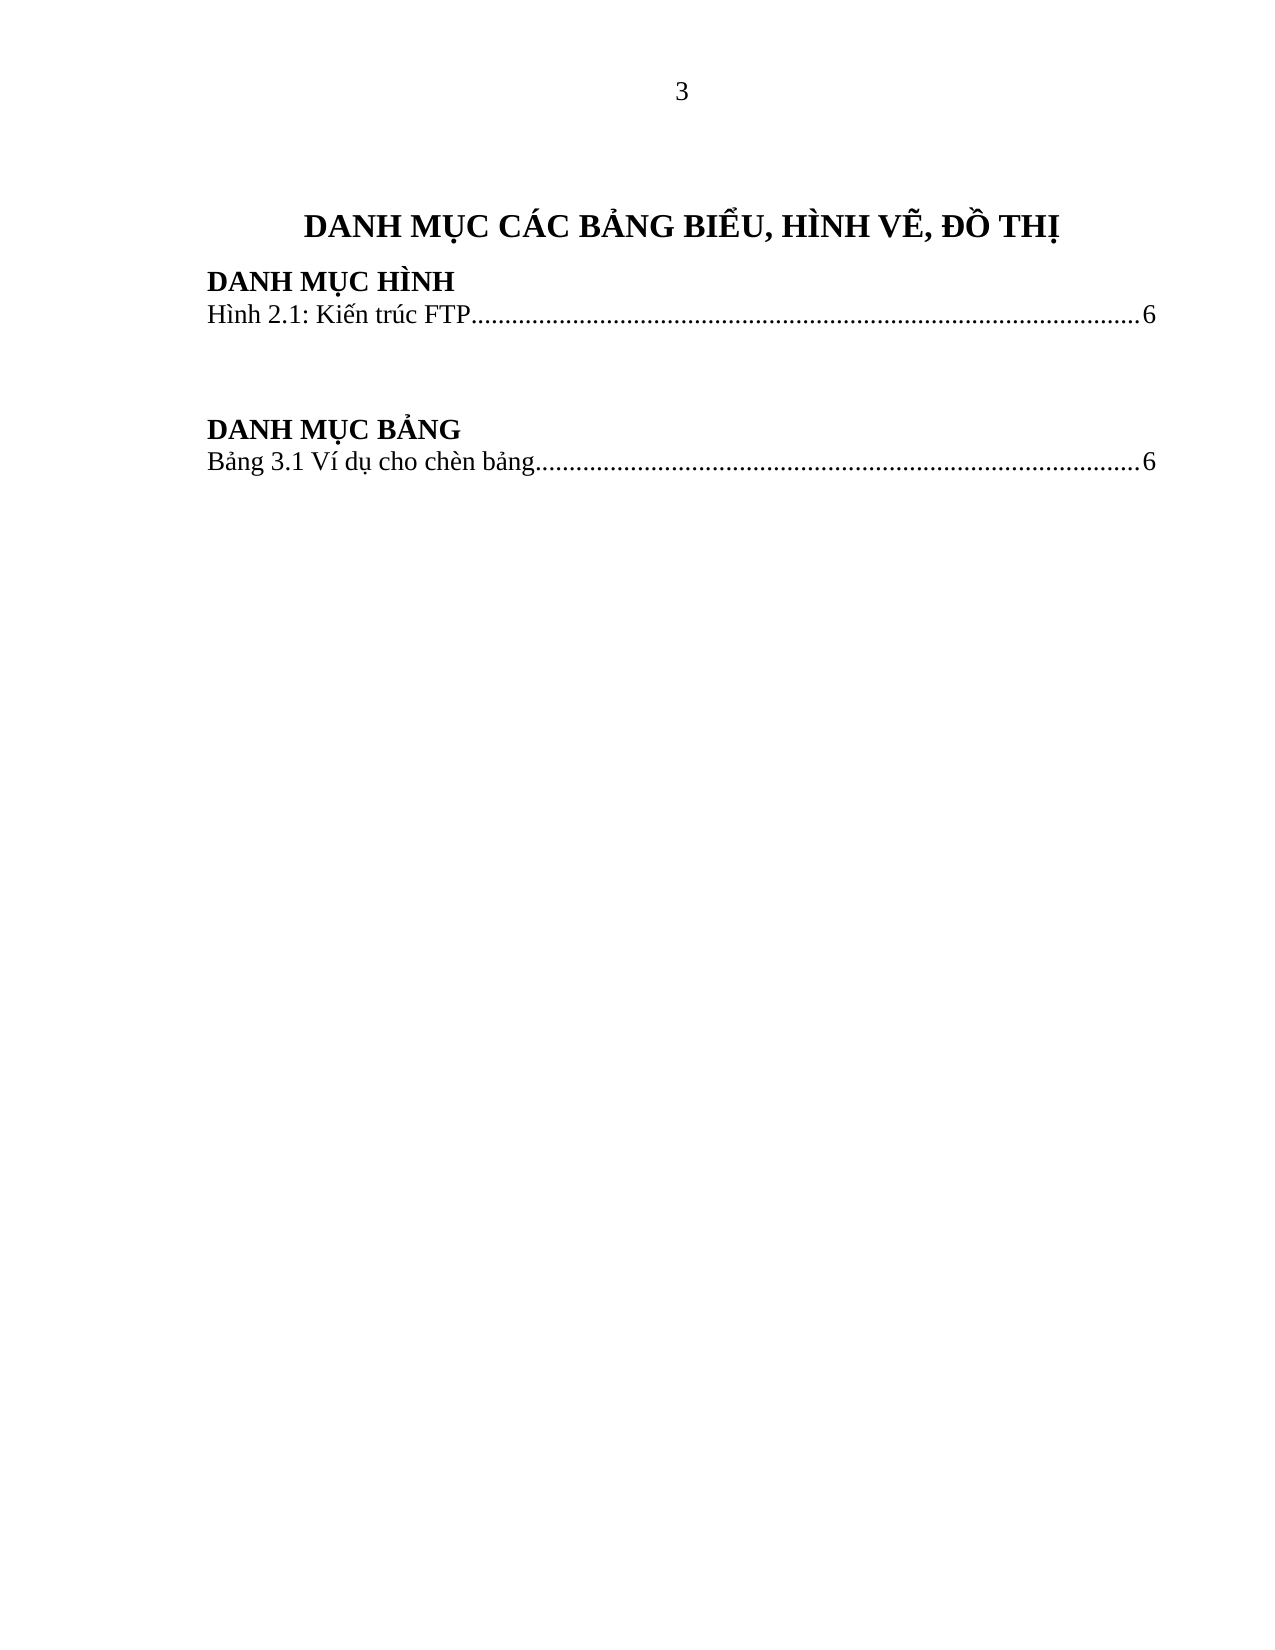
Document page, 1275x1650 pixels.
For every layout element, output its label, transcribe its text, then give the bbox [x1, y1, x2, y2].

text Bảng 3.1 Ví dụ cho chèn bảng 6 [207, 446, 1157, 477]
text DANH MỤC BẢNG [207, 412, 1157, 446]
text Hình 2.1: Kiến trúc FTP 6 [207, 298, 1157, 329]
text DANH MỤC CÁC BẢNG BIỂU, HÌNH VẼ, ĐỒ THỊ [207, 207, 1157, 245]
text DANH MỤC HÌNH [207, 264, 1157, 298]
